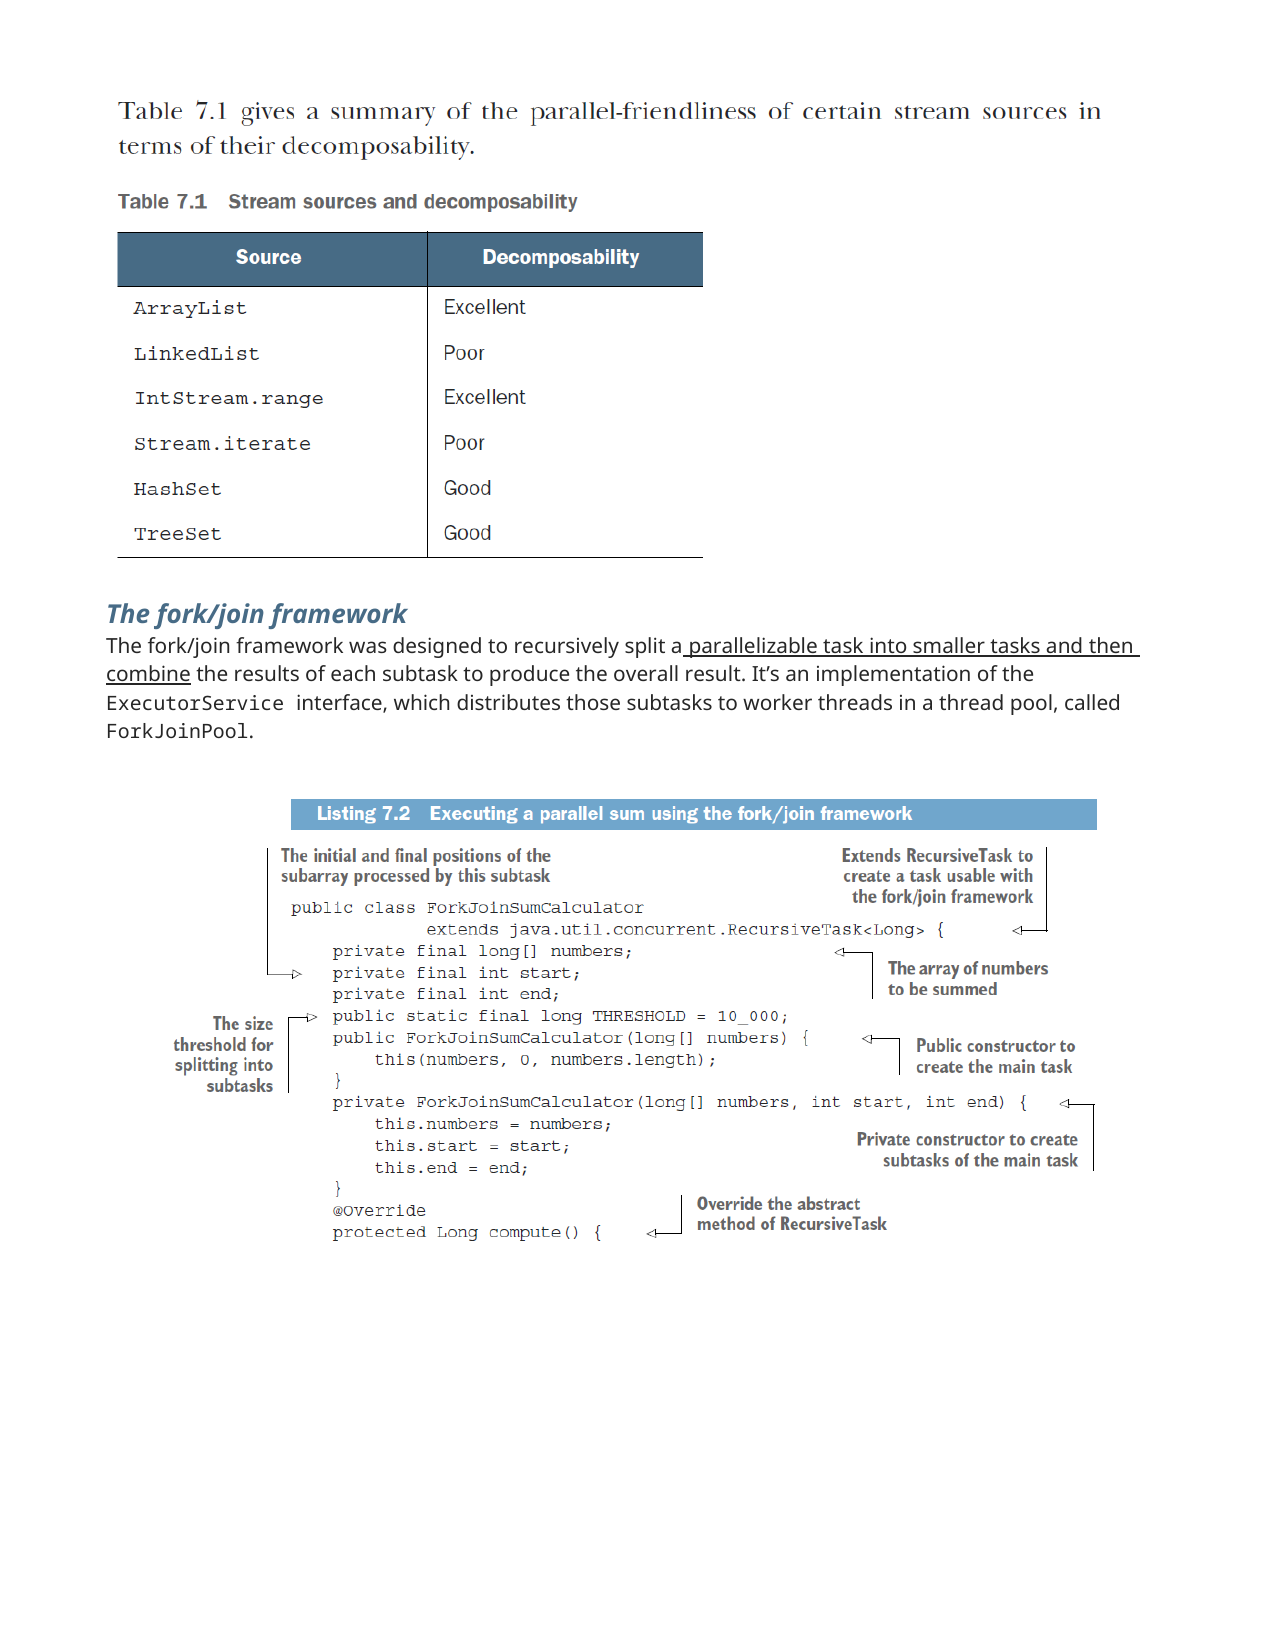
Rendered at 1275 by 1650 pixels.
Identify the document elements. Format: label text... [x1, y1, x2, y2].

text The fork/join framework was designed to recursively split a parallelizable task into smaller tasks and then combine the results of each subtask to produce the overall result. It’s an implementation of the ExecutorService interface, which distributes those subtasks to worker threads in a thread pool, called ForkJoinPool. [106, 631, 1190, 745]
text The fork/join framework [106, 595, 1190, 631]
picture [105, 93, 1113, 567]
picture [144, 773, 1152, 1277]
